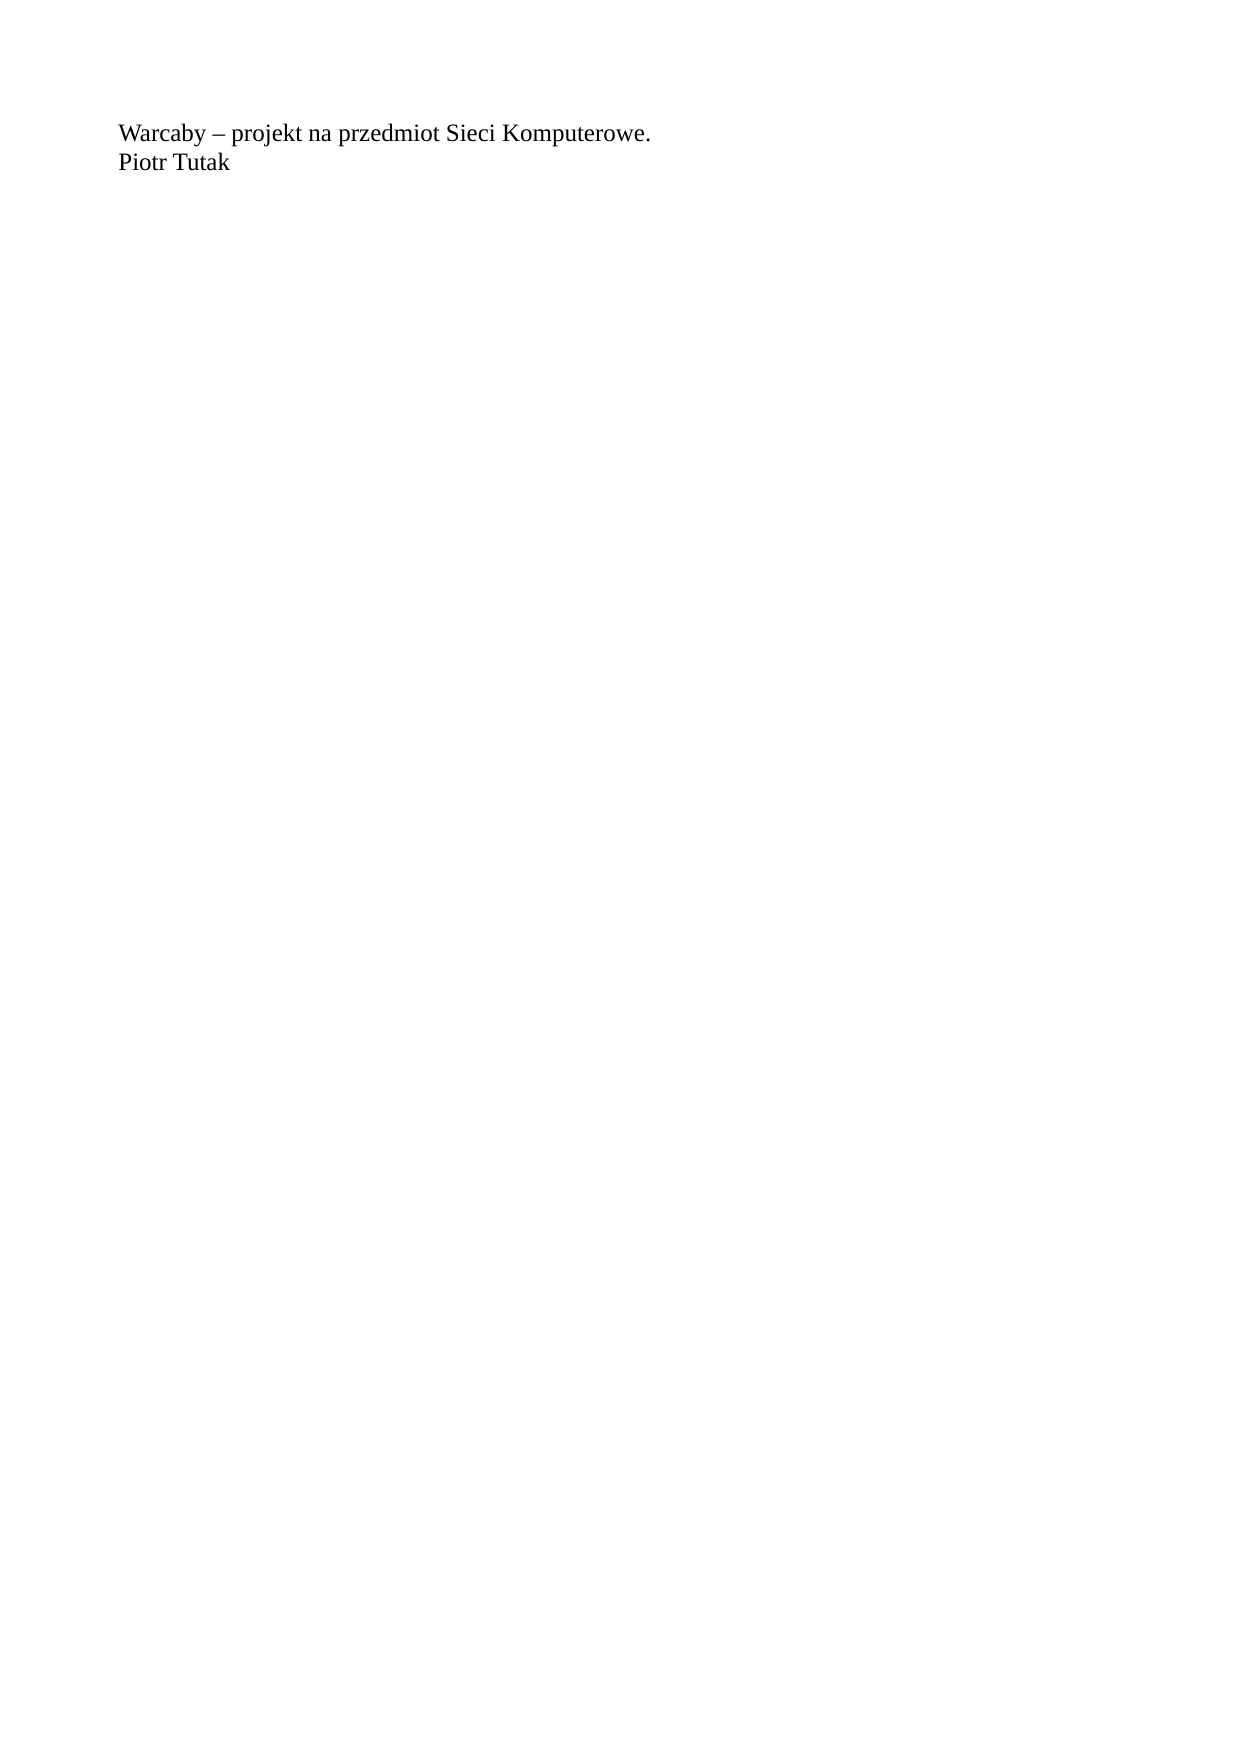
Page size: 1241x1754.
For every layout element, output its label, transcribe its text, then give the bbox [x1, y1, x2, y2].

text Warcaby – projekt na przedmiot Sieci Komputerowe. [118, 118, 1122, 147]
text Piotr Tutak [118, 147, 1122, 176]
